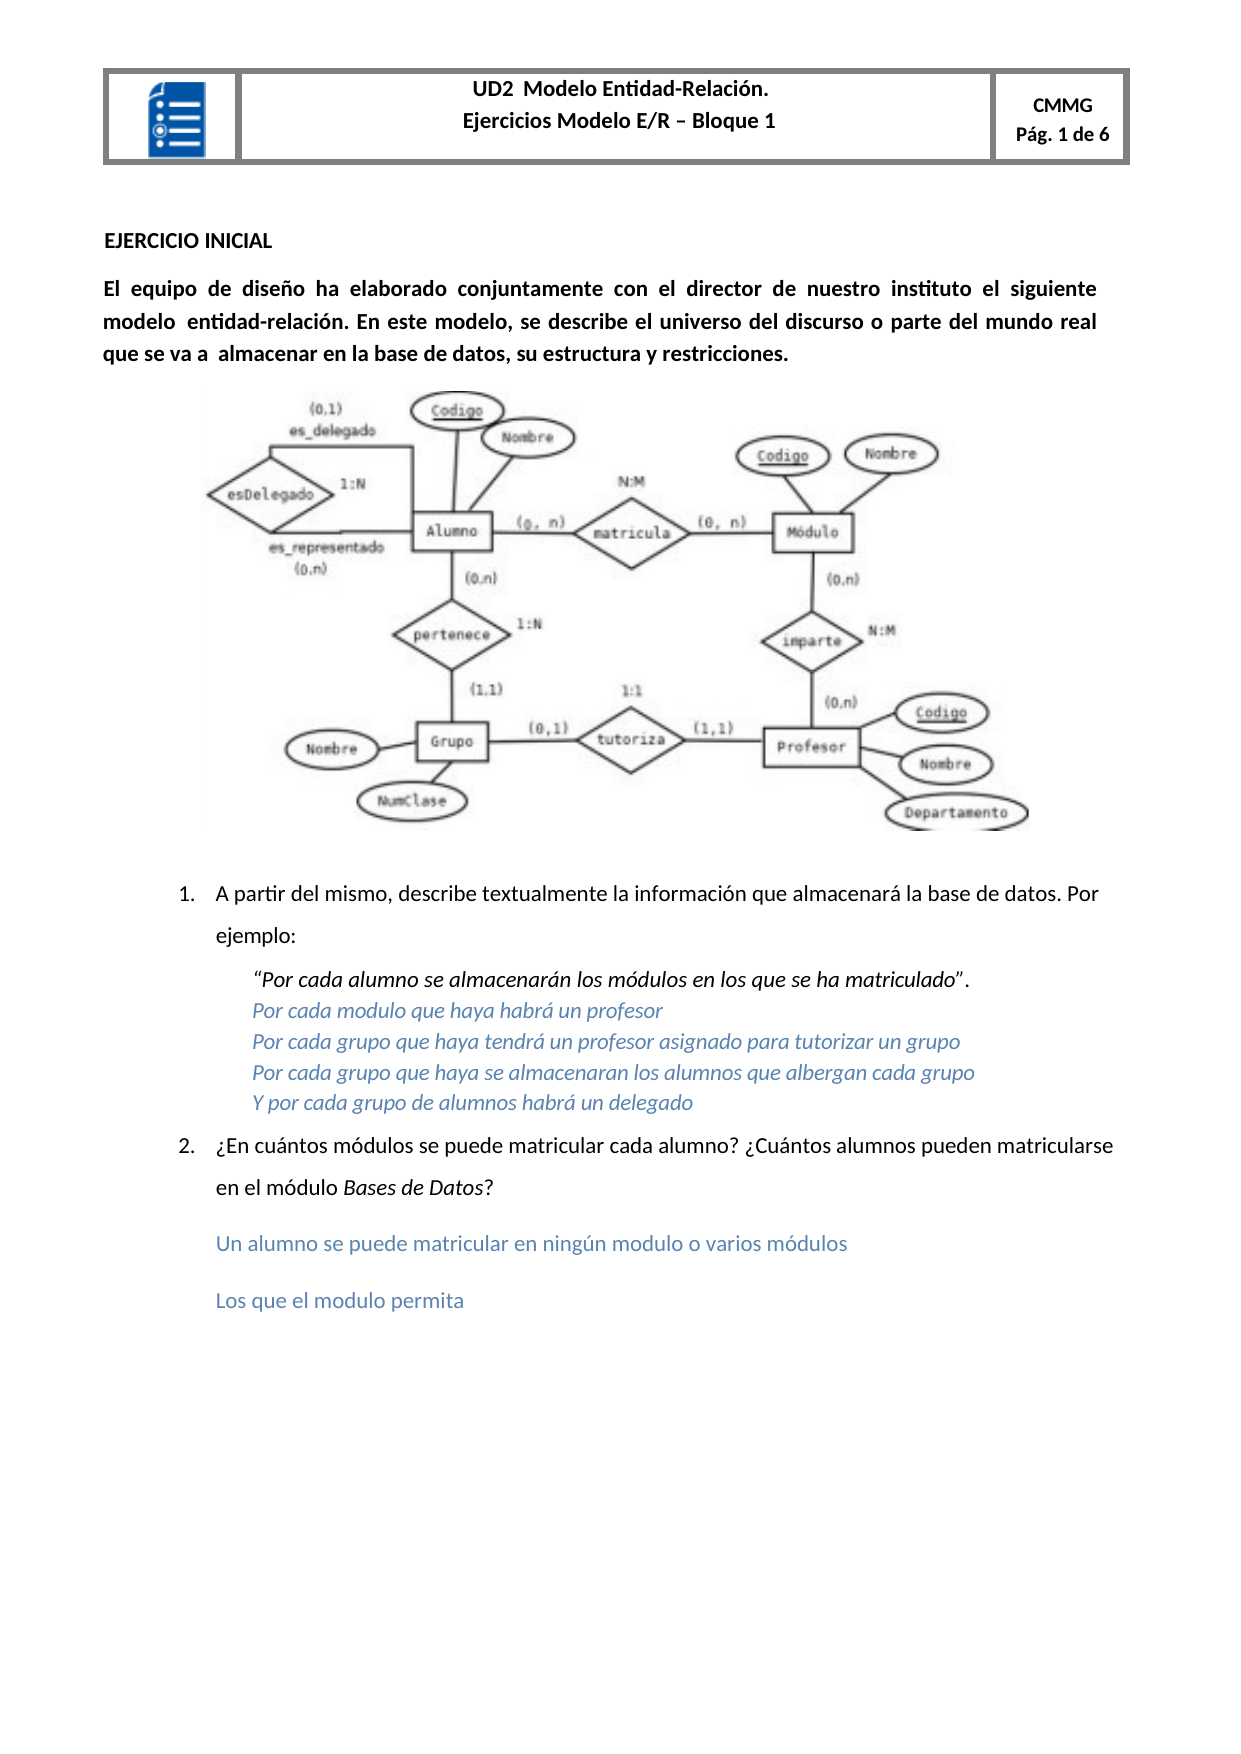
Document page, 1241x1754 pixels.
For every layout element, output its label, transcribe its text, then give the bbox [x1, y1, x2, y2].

list A partir del mismo, describe textualmente la información que almacenará la base de datos. Por ejemplo: [178, 879, 1121, 949]
text Por cada modulo que haya habrá un profesor [252, 996, 1137, 1024]
text Y por cada grupo de alumnos habrá un delegado [252, 1088, 1137, 1116]
text El equipo de diseño ha elaborado conjuntamente con el director de nuestro instituto el siguiente modelo entidad-relación. En este modelo, se describe el universo del discurso o parte del mundo real que se va a almacenar en la base de datos, su estructura y restricciones. [103, 274, 1098, 367]
picture [148, 82, 206, 159]
text Por cada grupo que haya tendrá un profesor asignado para tutorizar un grupo [252, 1027, 1137, 1055]
list Un alumno se puede matricular en ningún modulo o varios módulos [178, 1229, 1121, 1258]
subtitle EJERCICIO INICIAL [104, 226, 1137, 254]
text Por cada grupo que haya se almacenaran los alumnos que albergan cada grupo [252, 1058, 1137, 1086]
picture [201, 391, 1029, 831]
list ¿En cuántos módulos se puede matricular cada alumno? ¿Cuántos alumnos pueden matricularse en el módulo Bases de Datos? [178, 1132, 1121, 1201]
text “Por cada alumno se almacenarán los módulos en los que se ha matriculado”. [252, 965, 1137, 993]
list Los que el modulo permita [178, 1286, 1121, 1314]
